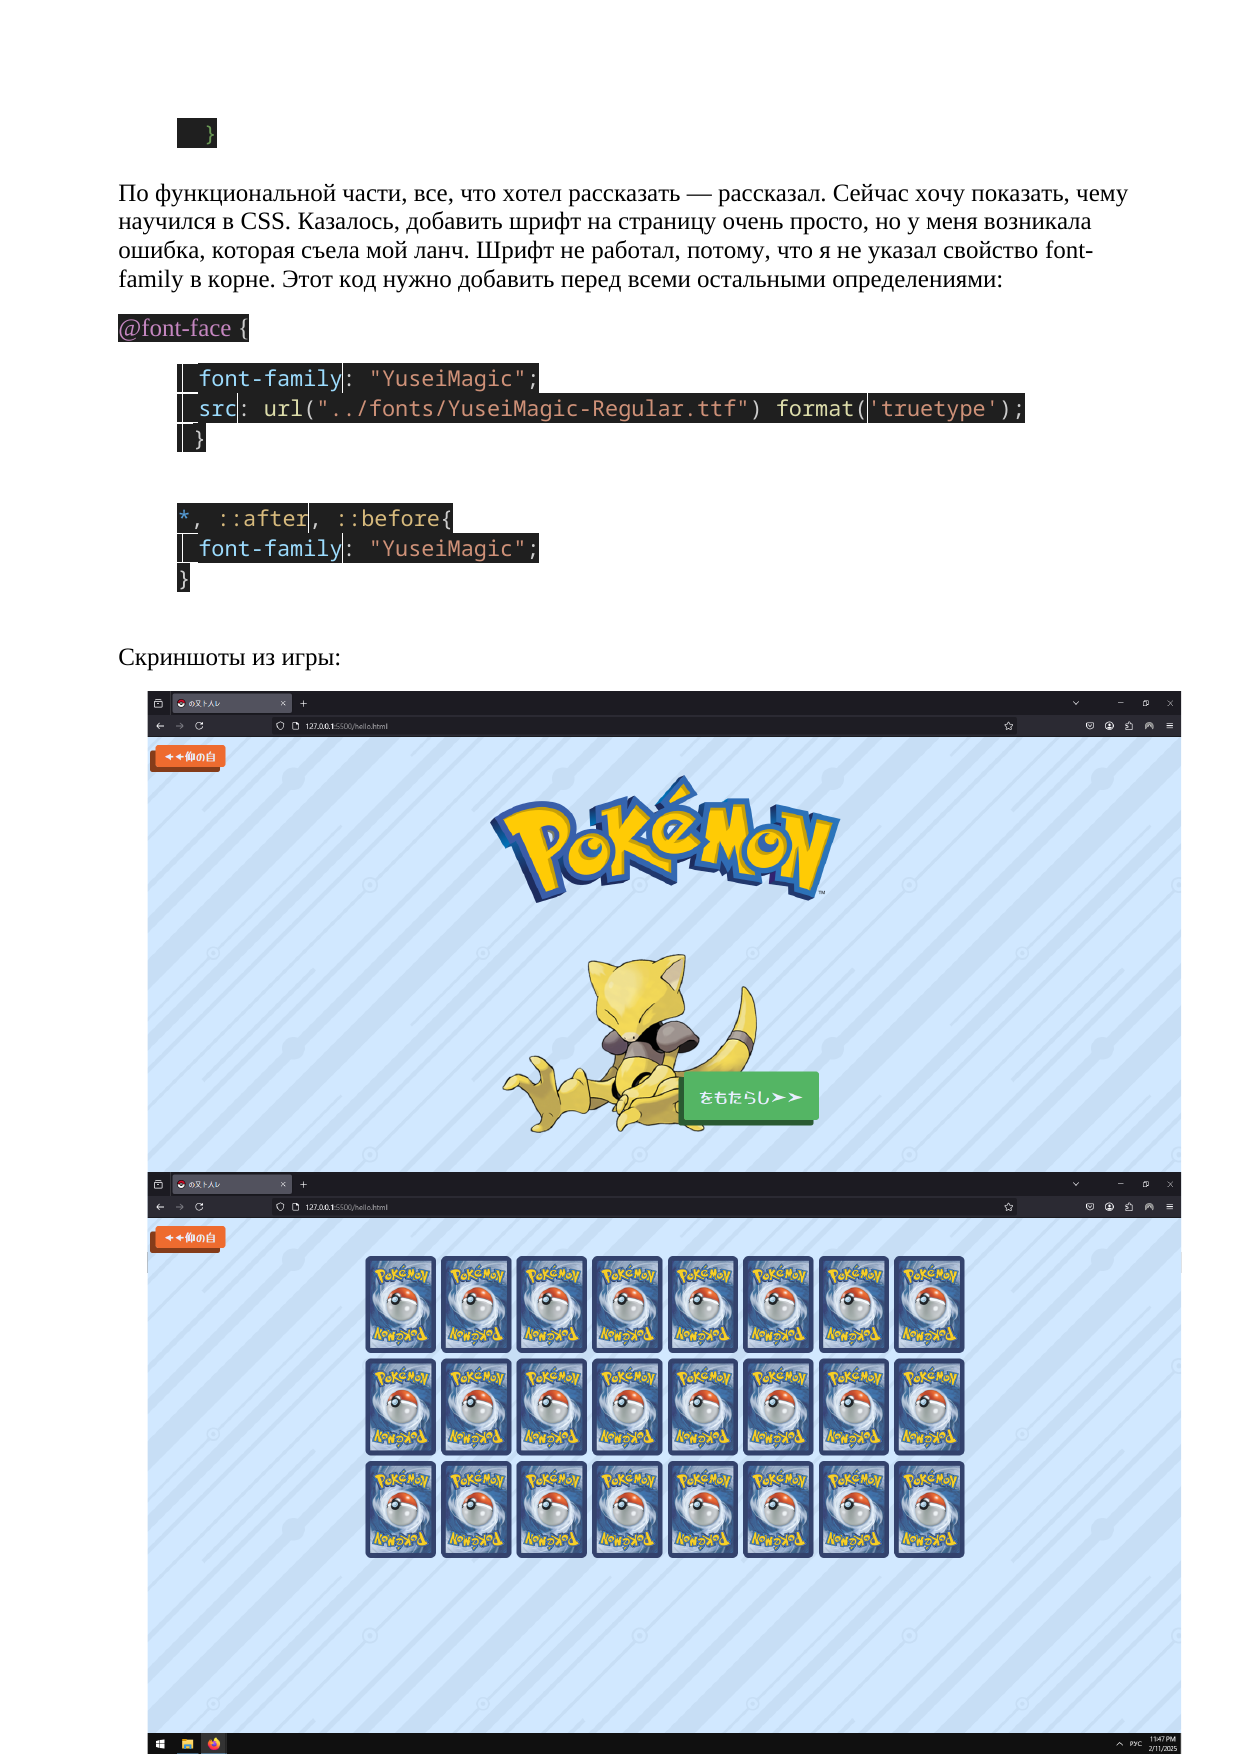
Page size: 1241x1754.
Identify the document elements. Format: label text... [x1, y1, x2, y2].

picture [147, 691, 1182, 1754]
text font-family: "YuseiMagic"; [177, 533, 1152, 563]
text Скриншоты из игры: [118, 642, 1152, 671]
text *, ::after, ::before{ [177, 503, 1152, 533]
text } [177, 118, 1152, 148]
text } [177, 423, 1152, 452]
text По функциональной части, все, что хотел рассказать — рассказал. Сейчас хочу показать, чему научился в CSS. Казалось, добавить шрифт на страницу очень просто, но у меня возникала ошибка, которая съела мой ланч. Шрифт не работал, потому, что я не указал свойство font-family в корне. Этот код нужно добавить перед всеми остальными определениями: [118, 178, 1152, 293]
text src: url("../fonts/YuseiMagic-Regular.ttf") format('truetype'); [177, 393, 1152, 423]
text font-family: "YuseiMagic"; [177, 363, 1152, 393]
text @font-face { [118, 313, 1152, 342]
text } [177, 563, 1152, 592]
